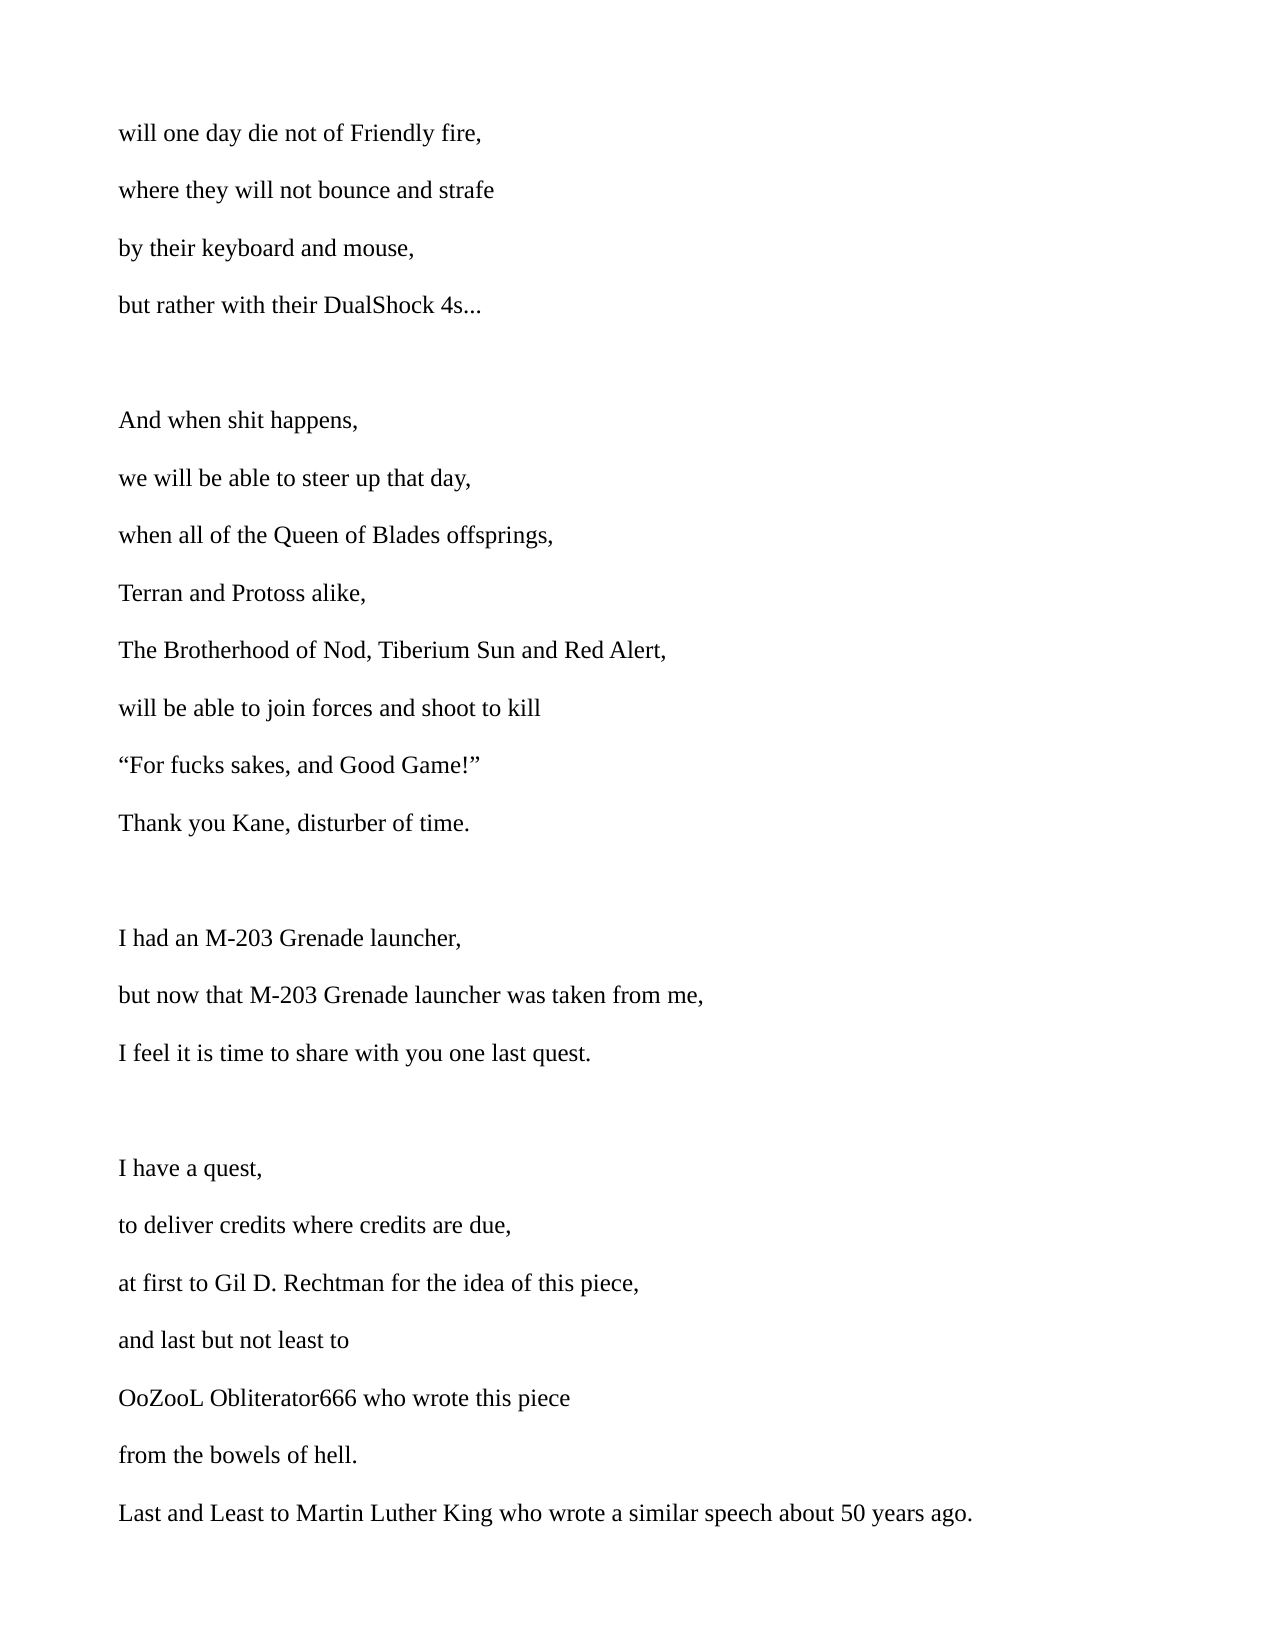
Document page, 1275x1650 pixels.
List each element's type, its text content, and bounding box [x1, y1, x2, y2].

text Thank you Kane, disturber of time. [118, 808, 1157, 837]
text from the bowels of hell. [118, 1441, 1157, 1469]
text I feel it is time to share with you one last quest. [118, 1038, 1157, 1067]
text but rather with their DualShock 4s... [118, 291, 1157, 319]
text I have a quest, [118, 1153, 1157, 1182]
text at first to Gil D. Rechtman for the idea of this piece, [118, 1268, 1157, 1297]
text Last and Least to Martin Luther King who wrote a similar speech about 50 years ago. [118, 1498, 1157, 1527]
text where they will not bounce and strafe [118, 176, 1157, 204]
text OoZooL Obliterator666 who wrote this piece [118, 1383, 1157, 1412]
text The Brotherhood of Nod, Tiberium Sun and Red Alert, [118, 636, 1157, 664]
text Terran and Protoss alike, [118, 578, 1157, 607]
text will be able to join forces and shoot to kill [118, 693, 1157, 722]
text And when shit happens, [118, 406, 1157, 434]
text will one day die not of Friendly fire, [118, 118, 1157, 147]
text and last but not least to [118, 1326, 1157, 1354]
text but now that M-203 Grenade launcher was taken from me, [118, 981, 1157, 1009]
text I had an M-203 Grenade launcher, [118, 923, 1157, 952]
text we will be able to steer up that day, [118, 463, 1157, 492]
text by their keyboard and mouse, [118, 233, 1157, 262]
text “For fucks sakes, and Good Game!” [118, 751, 1157, 779]
text to deliver credits where credits are due, [118, 1211, 1157, 1239]
text when all of the Queen of Blades offsprings, [118, 521, 1157, 549]
